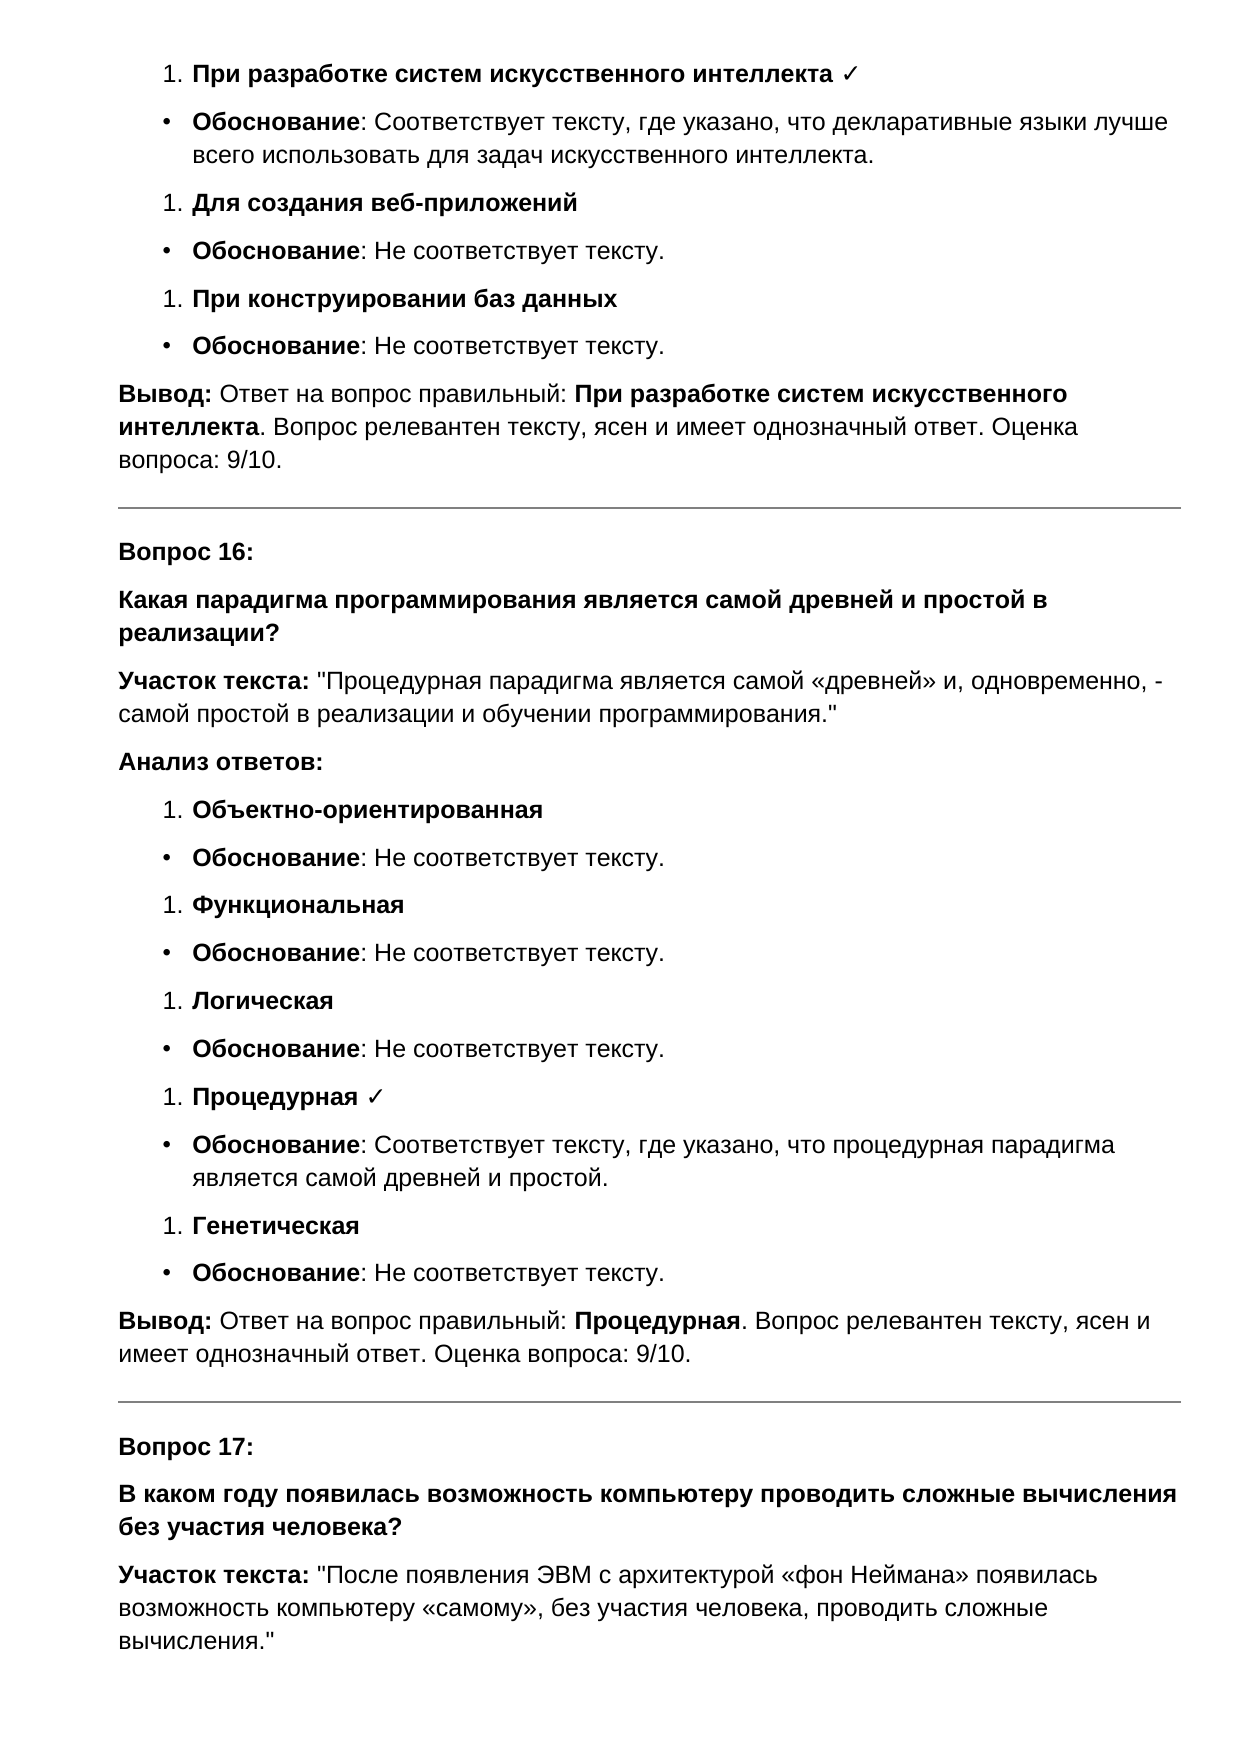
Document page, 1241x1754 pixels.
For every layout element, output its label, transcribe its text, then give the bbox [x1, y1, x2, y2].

text В каком году появилась возможность компьютеру проводить сложные вычисления без участия человека? [118, 1479, 1181, 1541]
text Вывод: Ответ на вопрос правильный: При разработке систем искусственного интеллекта. Вопрос релевантен тексту, ясен и имеет однозначный ответ. Оценка вопроса: 9/10. [118, 379, 1181, 474]
list Обоснование: Не соответствует тексту. [162, 236, 1181, 264]
text Какая парадигма программирования является самой древней и простой в реализации? [118, 585, 1181, 647]
list Для создания веб-приложений [162, 188, 1181, 217]
list Процедурная ✓ [162, 1082, 1181, 1111]
list Обоснование: Соответствует тексту, где указано, что процедурная парадигма является самой древней и простой. [162, 1130, 1181, 1192]
list Генетическая [162, 1211, 1181, 1239]
list Обоснование: Не соответствует тексту. [162, 331, 1181, 360]
list При конструировании баз данных [162, 283, 1181, 312]
list Обоснование: Соответствует тексту, где указано, что декларативные языки лучше всего использовать для задач искусственного интеллекта. [162, 107, 1181, 169]
list Обоснование: Не соответствует тексту. [162, 1034, 1181, 1063]
subtitle Вопрос 16: [118, 537, 1181, 566]
list Обоснование: Не соответствует тексту. [162, 842, 1181, 871]
list При разработке систем искусственного интеллекта ✓ [162, 59, 1181, 88]
subtitle Вопрос 17: [118, 1431, 1181, 1460]
text Участок текста: "После появления ЭВМ с архитектурой «фон Неймана» появилась возможность компьютеру «самому», без участия человека, проводить сложные вычисления." [118, 1560, 1181, 1655]
text Вывод: Ответ на вопрос правильный: Процедурная. Вопрос релевантен тексту, ясен и имеет однозначный ответ. Оценка вопроса: 9/10. [118, 1306, 1181, 1368]
list Обоснование: Не соответствует тексту. [162, 938, 1181, 967]
list Объектно-ориентированная [162, 795, 1181, 823]
list Функциональная [162, 890, 1181, 919]
text Анализ ответов: [118, 747, 1181, 776]
list Обоснование: Не соответствует тексту. [162, 1258, 1181, 1287]
text Участок текста: "Процедурная парадигма является самой «древней» и, одновременно, - самой простой в реализации и обучении программирования." [118, 666, 1181, 728]
list Логическая [162, 986, 1181, 1015]
